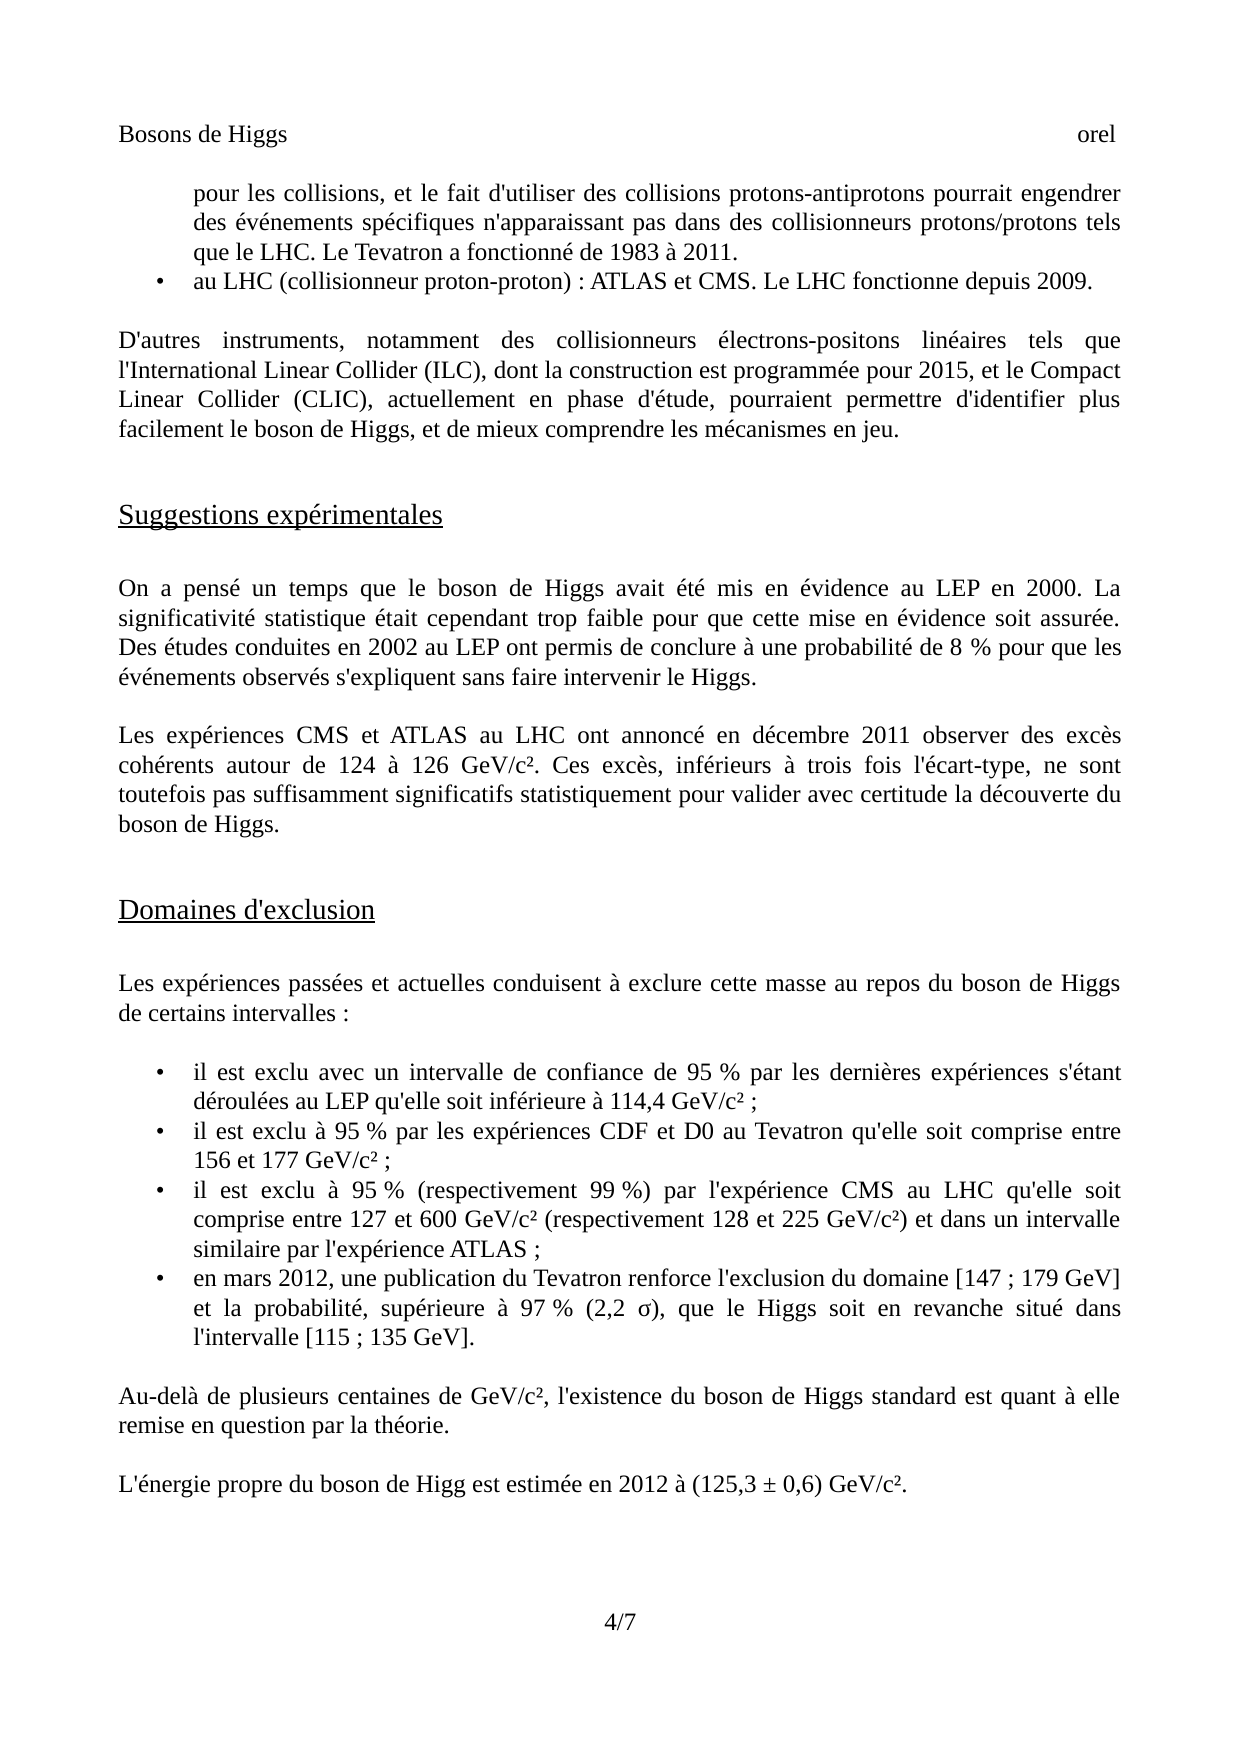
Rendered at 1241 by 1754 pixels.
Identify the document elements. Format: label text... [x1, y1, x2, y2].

subtitle Suggestions expérimentales [118, 497, 1122, 530]
list en mars 2012, une publication du Tevatron renforce l'exclusion du domaine [147 ; 179 GeV] et la probabilité, supérieure à 97 % (2,2 σ), que le Higgs soit en revanche situé dans l'intervalle [115 ; 135 GeV]. [156, 1262, 1122, 1351]
list il est exclu à 95 % par les expériences CDF et D0 au Tevatron qu'elle soit comprise entre 156 et 177 GeV/c² ; [156, 1115, 1122, 1174]
text D'autres instruments, notamment des collisionneurs électrons-positons linéaires tels que l'International Linear Collider (ILC), dont la construction est programmée pour 2015, et le Compact Linear Collider (CLIC), actuellement en phase d'étude, pourraient permettre d'identifier plus facilement le boson de Higgs, et de mieux comprendre les mécanismes en jeu. [118, 324, 1122, 442]
text On a pensé un temps que le boson de Higgs avait été mis en évidence au LEP en 2000. La significativité statistique était cependant trop faible pour que cette mise en évidence soit assurée. Des études conduites en 2002 au LEP ont permis de conclure à une probabilité de 8 % pour que les événements observés s'expliquent sans faire intervenir le Higgs. [118, 572, 1122, 690]
list pour les collisions, et le fait d'utiliser des collisions protons-antiprotons pourrait engendrer des événements spécifiques n'apparaissant pas dans des collisionneurs protons/protons tels que le LHC. Le Tevatron a fonctionné de 1983 à 2011. [156, 177, 1122, 266]
list il est exclu à 95 % (respectivement 99 %) par l'expérience CMS au LHC qu'elle soit comprise entre 127 et 600 GeV/c² (respectivement 128 et 225 GeV/c²) et dans un intervalle similaire par l'expérience ATLAS ; [156, 1174, 1122, 1262]
text L'énergie propre du boson de Higg est estimée en 2012 à (125,3 ± 0,6) GeV/c². [118, 1469, 1122, 1498]
text Les expériences CMS et ATLAS au LHC ont annoncé en décembre 2011 observer des excès cohérents autour de 124 à 126 GeV/c². Ces excès, inférieurs à trois fois l'écart-type, ne sont toutefois pas suffisamment significatifs statistiquement pour valider avec certitude la découverte du boson de Higgs. [118, 720, 1122, 838]
list au LHC (collisionneur proton-proton) : ATLAS et CMS. Le LHC fonctionne depuis 2009. [156, 266, 1122, 295]
text Les expériences passées et actuelles conduisent à exclure cette masse au repos du boson de Higgs de certains intervalles : [118, 968, 1122, 1027]
text Au-delà de plusieurs centaines de GeV/c², l'existence du boson de Higgs standard est quant à elle remise en question par la théorie. [118, 1380, 1122, 1439]
list il est exclu avec un intervalle de confiance de 95 % par les dernières expériences s'étant déroulées au LEP qu'elle soit inférieure à 114,4 GeV/c² ; [156, 1056, 1122, 1115]
subtitle Domaines d'exclusion [118, 892, 1122, 926]
